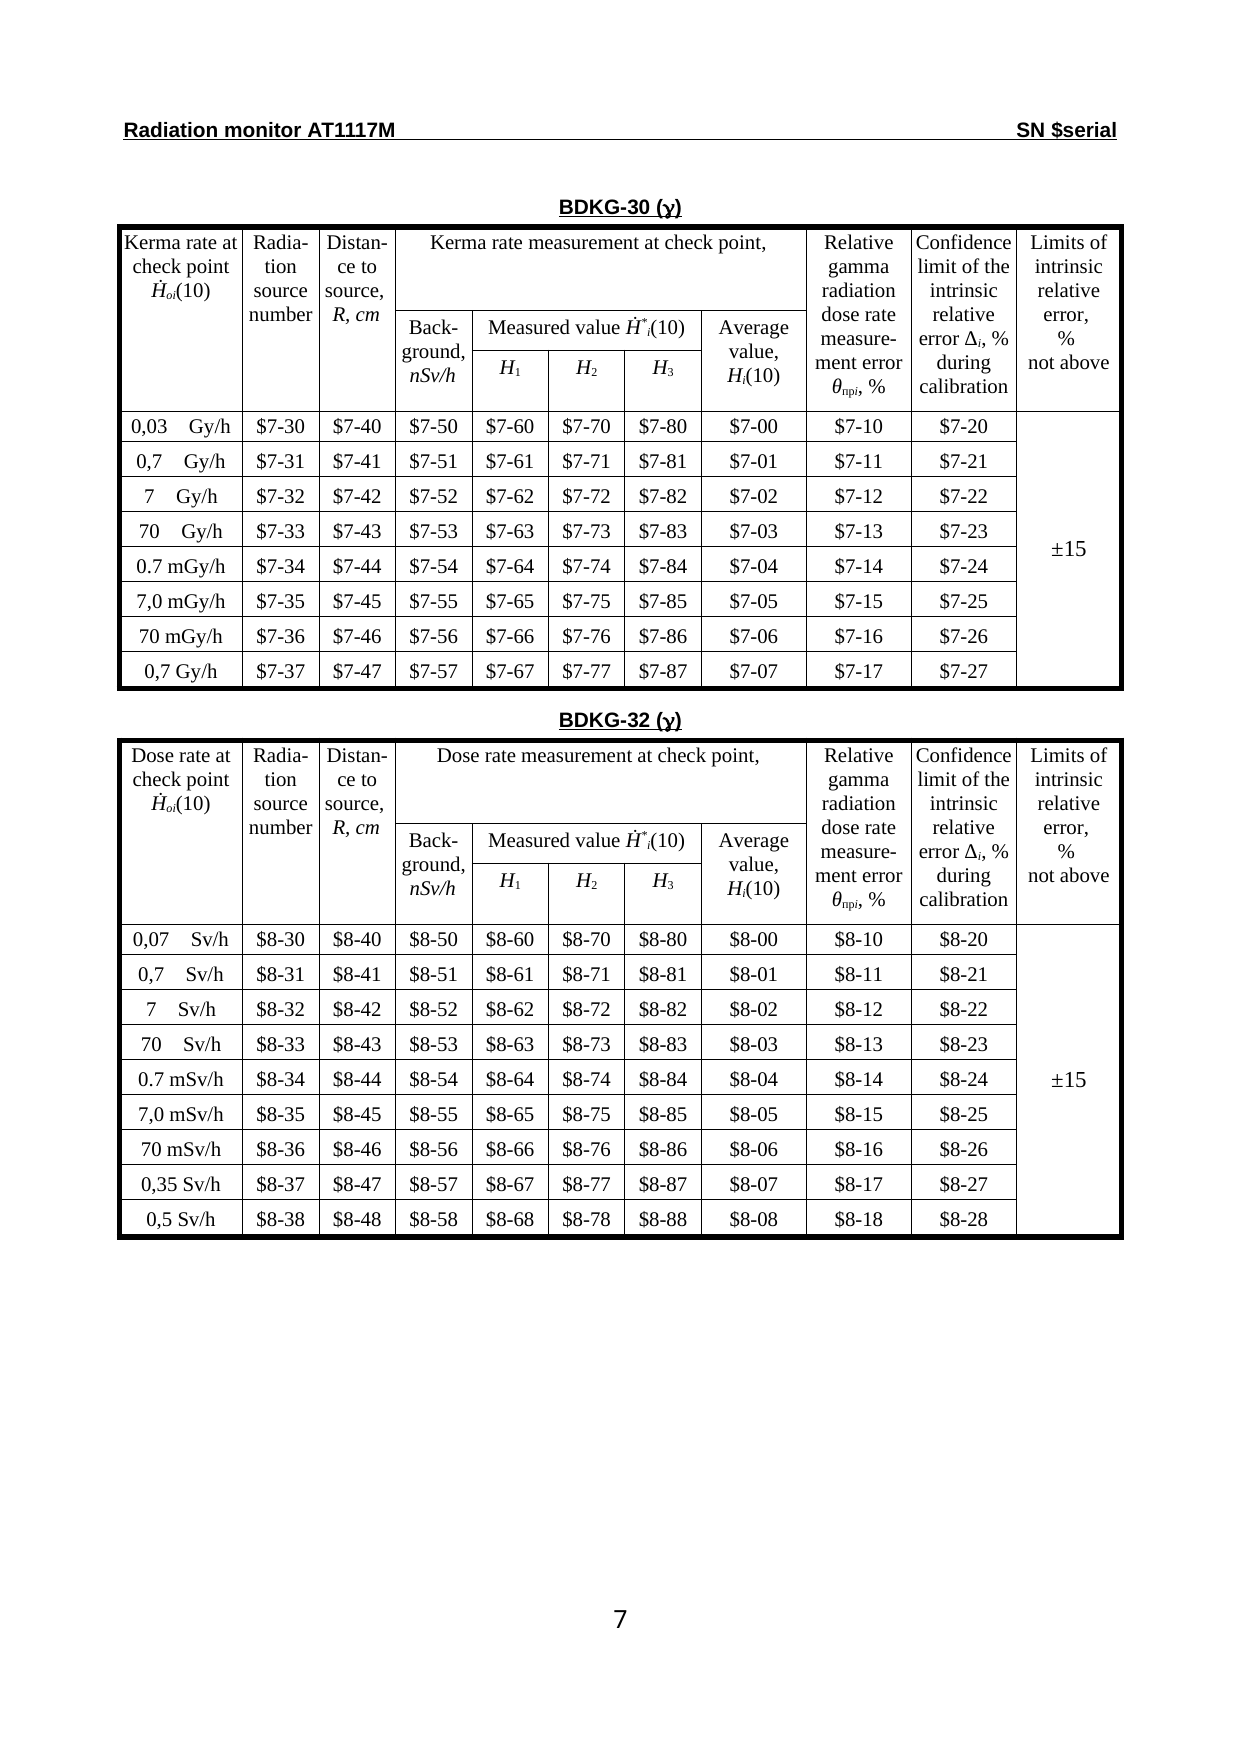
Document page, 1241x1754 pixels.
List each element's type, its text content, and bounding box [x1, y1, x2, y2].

table_cell $8-38 [243, 1200, 319, 1234]
table_cell $7-65 [473, 582, 548, 616]
table_cell $7-82 [625, 477, 701, 511]
table_cell $7-85 [625, 582, 701, 616]
table_cell $8-34 [243, 1060, 319, 1094]
table_cell $8-58 [396, 1200, 472, 1234]
table_cell $8-05 [702, 1095, 806, 1129]
table_cell $8-60 [473, 925, 548, 953]
table_cell $8-01 [702, 955, 806, 989]
table_cell $8-74 [549, 1060, 624, 1094]
table_cell 70 Sv/h [122, 1025, 242, 1059]
table_cell 0,5 Sv/h [122, 1200, 242, 1234]
table_cell $7-55 [396, 582, 472, 616]
table_cell Radia-tion source number [243, 743, 319, 923]
table_cell Distan-ce to source, R, сm [320, 743, 395, 923]
table_cell $7-26 [912, 617, 1016, 651]
table_cell $7-21 [912, 442, 1016, 476]
table_cell $8-62 [473, 990, 548, 1024]
table_cell $7-87 [625, 652, 701, 686]
table_cell $8-17 [807, 1165, 911, 1199]
table_cell $7-12 [807, 477, 911, 511]
table_cell $8-67 [473, 1165, 548, 1199]
table_cell $7-37 [243, 652, 319, 686]
table_cell $8-32 [243, 990, 319, 1024]
table_cell $8-70 [549, 925, 624, 953]
table_cell $8-16 [807, 1130, 911, 1164]
table_cell $8-64 [473, 1060, 548, 1094]
table_cell $8-12 [807, 990, 911, 1024]
table_cell $7-32 [243, 477, 319, 511]
table_cell $7-44 [320, 547, 395, 581]
table_cell $7-51 [396, 442, 472, 476]
table_cell $7-62 [473, 477, 548, 511]
table_cell $7-80 [625, 412, 701, 441]
table_cell $8-37 [243, 1165, 319, 1199]
table_cell $8-85 [625, 1095, 701, 1129]
table_cell $8-76 [549, 1130, 624, 1164]
table_cell $7-57 [396, 652, 472, 686]
table_cell H3 [625, 864, 701, 923]
table_cell $7-47 [320, 652, 395, 686]
table_cell H1 [473, 351, 548, 411]
table_cell 70 Gy/h [122, 512, 242, 546]
table_cell $8-35 [243, 1095, 319, 1129]
table_cell $8-66 [473, 1130, 548, 1164]
table_cell $8-83 [625, 1025, 701, 1059]
table_cell $8-24 [912, 1060, 1016, 1094]
table_cell $7-27 [912, 652, 1016, 686]
table_cell $7-63 [473, 512, 548, 546]
table_cell $7-35 [243, 582, 319, 616]
table_cell $8-48 [320, 1200, 395, 1234]
table_cell $8-84 [625, 1060, 701, 1094]
table_cell $8-77 [549, 1165, 624, 1199]
table_cell Average value, Hi(10) [702, 824, 806, 923]
table_cell $7-83 [625, 512, 701, 546]
table_cell $8-02 [702, 990, 806, 1024]
table_cell $7-16 [807, 617, 911, 651]
table_cell $8-11 [807, 955, 911, 989]
table_cell $8-63 [473, 1025, 548, 1059]
table_header BDKG-32 () [119, 691, 1121, 737]
table_cell $7-10 [807, 412, 911, 441]
table_cell Back-ground, nSv/h [396, 824, 472, 923]
table_cell 0,7 Gy/h [122, 652, 242, 686]
table_cell $7-41 [320, 442, 395, 476]
table_cell 70 mSv/h [122, 1130, 242, 1164]
table_cell $8-68 [473, 1200, 548, 1234]
table_cell $8-04 [702, 1060, 806, 1094]
table_cell $8-41 [320, 955, 395, 989]
table_cell $7-61 [473, 442, 548, 476]
table_cell $8-65 [473, 1095, 548, 1129]
table_cell $8-86 [625, 1130, 701, 1164]
table_cell $7-50 [396, 412, 472, 441]
table_cell $8-07 [702, 1165, 806, 1199]
table_cell $8-88 [625, 1200, 701, 1234]
table_cell $7-01 [702, 442, 806, 476]
table_cell H3 [625, 351, 701, 411]
table_cell Limits of intrinsic relative error, % not above [1017, 230, 1119, 411]
table_cell Relative gamma radiation dose rate measure-ment error θпрi, % [807, 743, 911, 923]
table_cell $7-42 [320, 477, 395, 511]
table_cell ±15 [1017, 925, 1119, 1234]
table_cell $8-06 [702, 1130, 806, 1164]
table_cell H1 [473, 864, 548, 923]
table_cell $8-21 [912, 955, 1016, 989]
table_cell $7-05 [702, 582, 806, 616]
table_cell $8-52 [396, 990, 472, 1024]
table_cell $7-53 [396, 512, 472, 546]
table_cell $8-20 [912, 925, 1016, 953]
table_cell Measured value Ḣ*i(10) [473, 311, 701, 349]
table_cell $7-30 [243, 412, 319, 441]
table_cell $8-26 [912, 1130, 1016, 1164]
table_cell Radia-tion source number [243, 230, 319, 411]
table_cell Kerma rate measurement at check point, [396, 230, 806, 310]
table_cell $8-72 [549, 990, 624, 1024]
table_cell $7-46 [320, 617, 395, 651]
table_cell 0,35 Sv/h [122, 1165, 242, 1199]
table_cell 7 Sv/h [122, 990, 242, 1024]
table_cell $7-73 [549, 512, 624, 546]
table_cell $7-70 [549, 412, 624, 441]
table_cell $7-77 [549, 652, 624, 686]
table_cell $8-81 [625, 955, 701, 989]
table_cell $8-40 [320, 925, 395, 953]
table_cell $8-23 [912, 1025, 1016, 1059]
table_cell $7-54 [396, 547, 472, 581]
table_cell $7-06 [702, 617, 806, 651]
table_cell $8-28 [912, 1200, 1016, 1234]
table_cell $7-45 [320, 582, 395, 616]
table_cell Average value, Hi(10) [702, 311, 806, 411]
table_cell $7-04 [702, 547, 806, 581]
table_cell Relative gamma radiation dose rate measure-ment error θпрi, % [807, 230, 911, 411]
table_cell ±15 [1017, 412, 1119, 686]
table_cell Confidence limit of the intrinsic relative error Δi, % during calibration [912, 743, 1016, 923]
table_cell $8-61 [473, 955, 548, 989]
table_cell $7-13 [807, 512, 911, 546]
table_cell $7-64 [473, 547, 548, 581]
table_cell $7-20 [912, 412, 1016, 441]
table_cell $7-66 [473, 617, 548, 651]
table_cell $8-22 [912, 990, 1016, 1024]
table_cell $7-00 [702, 412, 806, 441]
table_cell $7-36 [243, 617, 319, 651]
table_cell 7,0 mSv/h [122, 1095, 242, 1129]
table_cell $8-73 [549, 1025, 624, 1059]
table_cell $8-15 [807, 1095, 911, 1129]
table_cell $8-30 [243, 925, 319, 953]
table_cell $7-15 [807, 582, 911, 616]
table_cell $7-56 [396, 617, 472, 651]
table_cell $7-34 [243, 547, 319, 581]
table_cell $8-43 [320, 1025, 395, 1059]
table_cell H2 [549, 864, 624, 923]
table_cell 70 mGy/h [122, 617, 242, 651]
table_cell $7-24 [912, 547, 1016, 581]
table_cell $8-55 [396, 1095, 472, 1129]
table_cell 0,03 Gy/h [122, 412, 242, 441]
table_cell $8-56 [396, 1130, 472, 1164]
table_cell $7-60 [473, 412, 548, 441]
table_cell $7-25 [912, 582, 1016, 616]
table_cell $8-00 [702, 925, 806, 953]
table_cell Limits of intrinsic relative error, % not above [1017, 743, 1119, 923]
table_cell 0,7 Sv/h [122, 955, 242, 989]
table_cell $8-71 [549, 955, 624, 989]
table_cell $7-22 [912, 477, 1016, 511]
table_cell $8-25 [912, 1095, 1016, 1129]
table_cell $7-52 [396, 477, 472, 511]
table_cell $7-33 [243, 512, 319, 546]
table_cell $8-33 [243, 1025, 319, 1059]
table_cell $8-27 [912, 1165, 1016, 1199]
table_cell $7-81 [625, 442, 701, 476]
table_cell $7-14 [807, 547, 911, 581]
table_cell $7-74 [549, 547, 624, 581]
table_cell $7-72 [549, 477, 624, 511]
table_cell $7-67 [473, 652, 548, 686]
table_cell Dose rate at check point Ḣoi(10) [122, 743, 242, 923]
table_cell 0,07 Sv/h [122, 925, 242, 953]
table_cell $7-02 [702, 477, 806, 511]
table_cell $8-54 [396, 1060, 472, 1094]
table_cell $8-50 [396, 925, 472, 953]
table_cell $8-18 [807, 1200, 911, 1234]
table_cell $8-36 [243, 1130, 319, 1164]
table_cell $7-23 [912, 512, 1016, 546]
table_cell $7-17 [807, 652, 911, 686]
table_cell $7-86 [625, 617, 701, 651]
table_cell 7,0 mGy/h [122, 582, 242, 616]
table_cell 0.7 mSv/h [122, 1060, 242, 1094]
table_cell $8-13 [807, 1025, 911, 1059]
table_cell $7-75 [549, 582, 624, 616]
table_cell $8-78 [549, 1200, 624, 1234]
table_cell Kerma rate at check point Ḣoi(10) [122, 230, 242, 411]
table_cell Confidence limit of the intrinsic relative error Δi, % during calibration [912, 230, 1016, 411]
table_cell $8-47 [320, 1165, 395, 1199]
table_cell $8-53 [396, 1025, 472, 1059]
table_cell $8-42 [320, 990, 395, 1024]
table_cell $8-44 [320, 1060, 395, 1094]
table_cell $7-76 [549, 617, 624, 651]
table_cell H2 [549, 351, 624, 411]
table_cell $8-14 [807, 1060, 911, 1094]
table_cell $7-43 [320, 512, 395, 546]
table_cell $7-31 [243, 442, 319, 476]
table_cell $8-31 [243, 955, 319, 989]
table_cell $7-71 [549, 442, 624, 476]
table_cell Measured value Ḣ*i(10) [473, 824, 701, 863]
table_cell $8-51 [396, 955, 472, 989]
table_cell 7 Gy/h [122, 477, 242, 511]
table_header BDKG-30 () [119, 179, 1121, 224]
table_cell $7-40 [320, 412, 395, 441]
table_cell Distan-ce to source, R, сm [320, 230, 395, 411]
table_cell $8-82 [625, 990, 701, 1024]
table_cell $8-57 [396, 1165, 472, 1199]
table_cell $8-03 [702, 1025, 806, 1059]
table_cell $8-80 [625, 925, 701, 953]
table_cell $7-03 [702, 512, 806, 546]
table_cell $8-46 [320, 1130, 395, 1164]
table_cell $8-75 [549, 1095, 624, 1129]
table_cell $8-10 [807, 925, 911, 953]
table_cell $7-11 [807, 442, 911, 476]
table_cell $8-45 [320, 1095, 395, 1129]
table_cell Dose rate measurement at check point, [396, 743, 806, 823]
table_cell $7-84 [625, 547, 701, 581]
table_cell $8-87 [625, 1165, 701, 1199]
table_cell Back-ground, nSv/h [396, 311, 472, 411]
table_cell $8-08 [702, 1200, 806, 1234]
table_cell 0.7 mGy/h [122, 547, 242, 581]
table_cell 0,7 Gy/h [122, 442, 242, 476]
table_cell $7-07 [702, 652, 806, 686]
